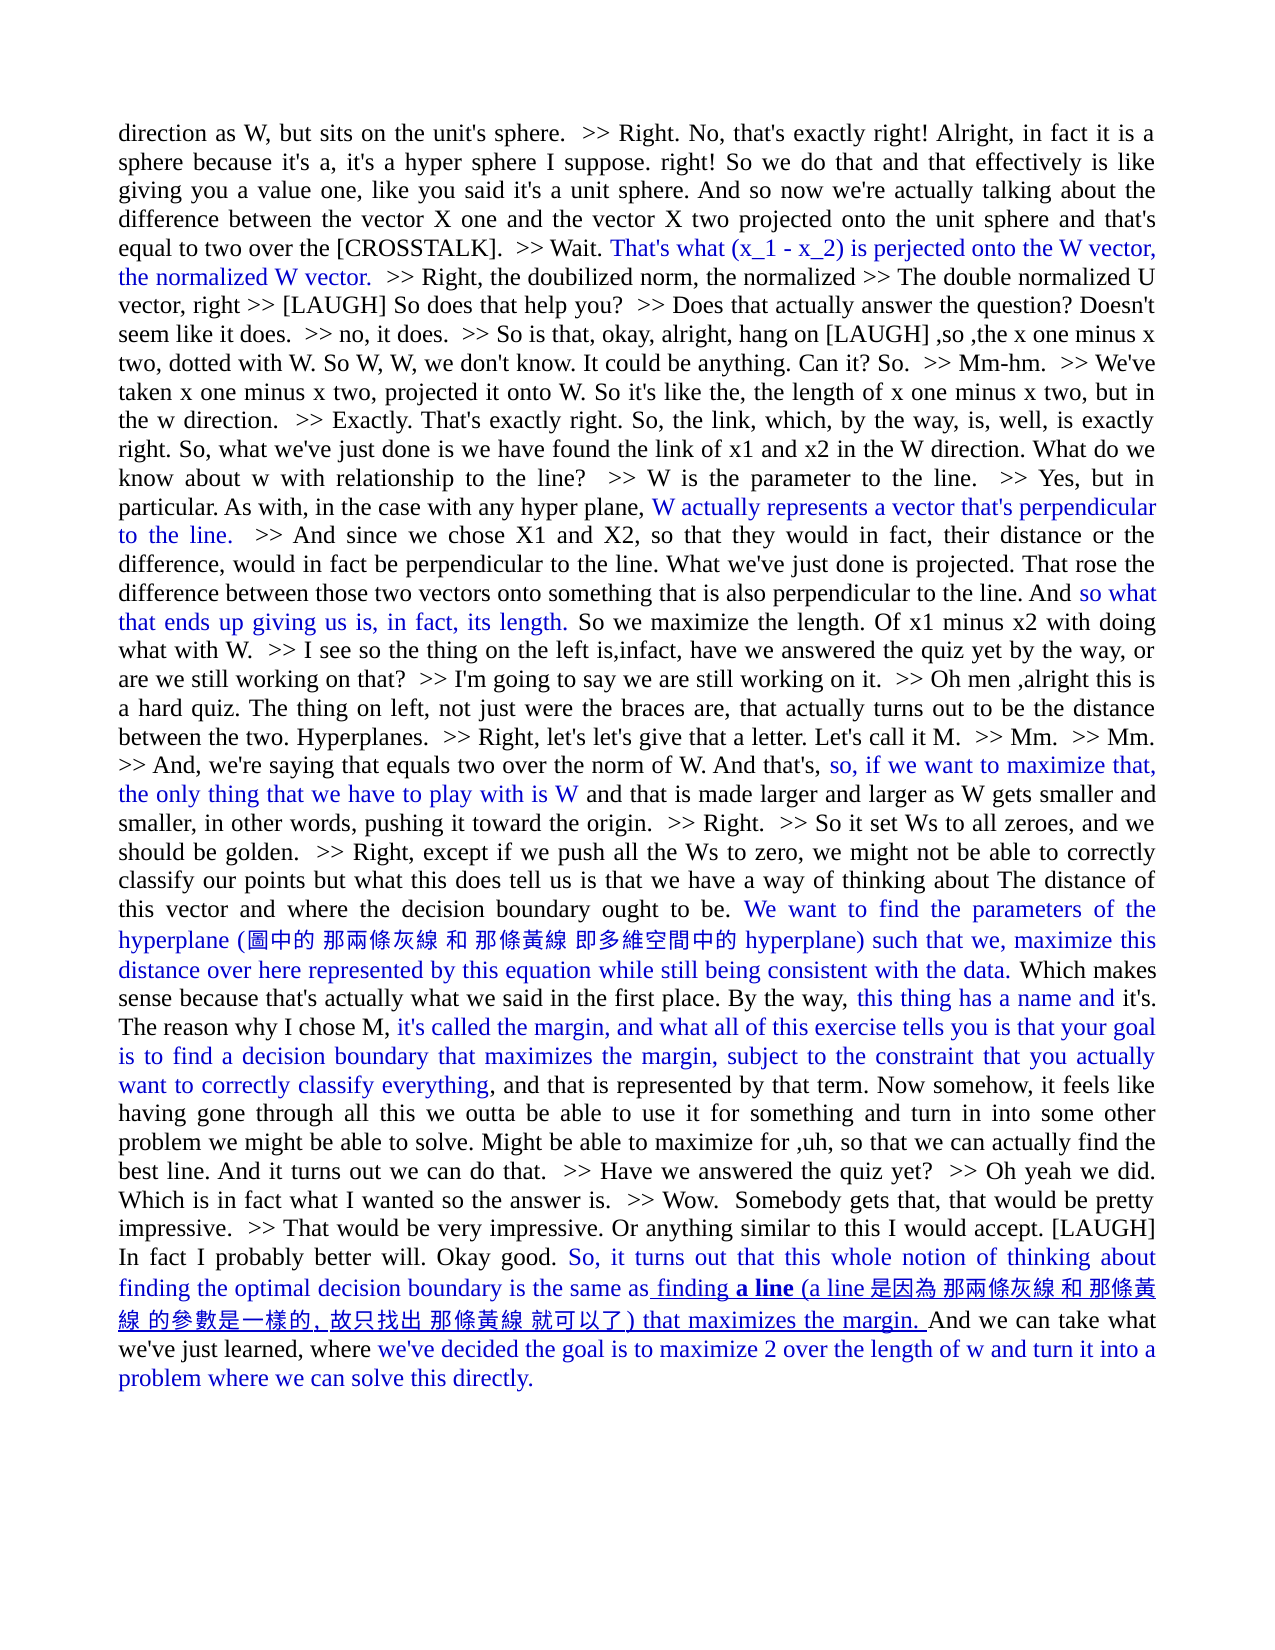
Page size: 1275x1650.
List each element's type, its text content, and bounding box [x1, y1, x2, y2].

text direction as W, but sits on the unit's sphere. >> Right. No, that's exactly right! Alright, in fact it is a sphere because it's a, it's a hyper sphere I suppose. right! So we do that and that effectively is like giving you a value one, like you said it's a unit sphere. And so now we're actually talking about the difference between the vector X one and the vector X two projected onto the unit sphere and that's equal to two over the [CROSSTALK]. >> Wait. That's what (x_1 - x_2) is perjected onto the W vector, the normalized W vector. >> Right, the doubilized norm, the normalized >> The double normalized U vector, right >> [LAUGH] So does that help you? >> Does that actually answer the question? Doesn't seem like it does. >> no, it does. >> So is that, okay, alright, hang on [LAUGH] ,so ,the x one minus x two, dotted with W. So W, W, we don't know. It could be anything. Can it? So. >> Mm-hm. >> We've taken x one minus x two, projected it onto W. So it's like the, the length of x one minus x two, but in the w direction. >> Exactly. That's exactly right. So, the link, which, by the way, is, well, is exactly right. So, what we've just done is we have found the link of x1 and x2 in the W direction. What do we know about w with relationship to the line? >> W is the parameter to the line. >> Yes, but in particular. As with, in the case with any hyper plane, W actually represents a vector that's perpendicular to the line. >> And since we chose X1 and X2, so that they would in fact, their distance or the difference, would in fact be perpendicular to the line. What we've just done is projected. That rose the difference between those two vectors onto something that is also perpendicular to the line. And so what that ends up giving us is, in fact, its length. So we maximize the length. Of x1 minus x2 with doing what with W. >> I see so the thing on the left is,infact, have we answered the quiz yet by the way, or are we still working on that? >> I'm going to say we are still working on it. >> Oh men ,alright this is a hard quiz. The thing on left, not just were the braces are, that actually turns out to be the distance between the two. Hyperplanes. >> Right, let's let's give that a letter. Let's call it M. >> Mm. >> Mm. >> And, we're saying that equals two over the norm of W. And that's, so, if we want to maximize that, the only thing that we have to play with is W and that is made larger and larger as W gets smaller and smaller, in other words, pushing it toward the origin. >> Right. >> So it set Ws to all zeroes, and we should be golden. >> Right, except if we push all the Ws to zero, we might not be able to correctly classify our points but what this does tell us is that we have a way of thinking about The distance of this vector and where the decision boundary ought to be. We want to find the parameters of the hyperplane (圖中的 那兩條灰線 和 那條黃線 即多維空間中的hyperplane) such that we, maximize this distance over here represented by this equation while still being consistent with the data. Which makes sense because that's actually what we said in the first place. By the way, this thing has a name and it's. The reason why I chose M, it's called the margin, and what all of this exercise tells you is that your goal is to find a decision boundary that maximizes the margin, subject to the constraint that you actually want to correctly classify everything, and that is represented by that term. Now somehow, it feels like having gone through all this we outta be able to use it for something and turn in into some other problem we might be able to solve. Might be able to maximize for ,uh, so that we can actually find the best line. And it turns out we can do that. >> Have we answered the quiz yet? >> Oh yeah we did. Which is in fact what I wanted so the answer is. >> Wow. Somebody gets that, that would be pretty impressive. >> That would be very impressive. Or anything similar to this I would accept. [LAUGH] In fact I probably better will. Okay good. So, it turns out that this whole notion of thinking about finding the optimal decision boundary is the same as finding a line (a line是因為 那兩條灰線 和 那條黃線 的參數是一樣的, 故只找出 那條黃線 就可以了) that maximizes the margin. And we can take what we've just learned, where we've decided the goal is to maximize 2 over the length of w and turn it into a problem where we can solve this directly. [118, 118, 1157, 1392]
